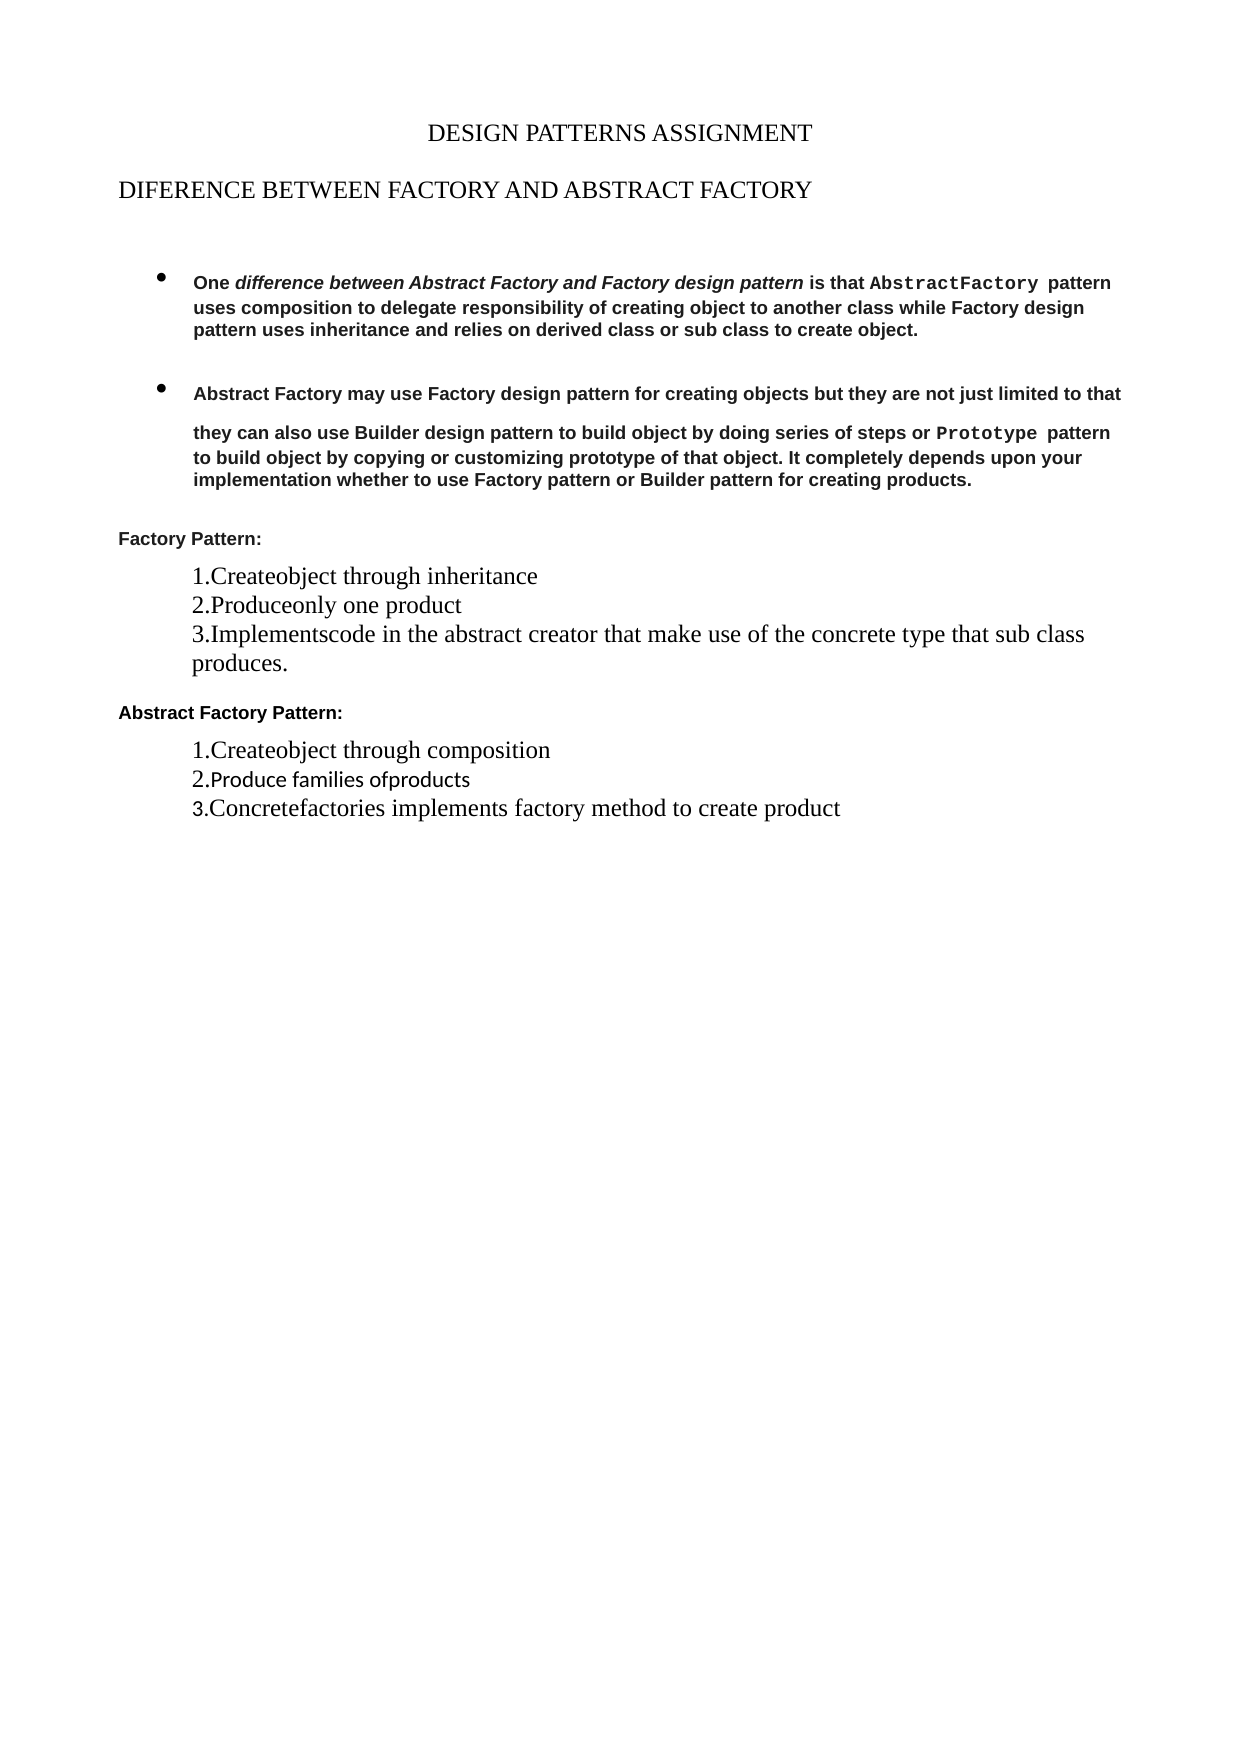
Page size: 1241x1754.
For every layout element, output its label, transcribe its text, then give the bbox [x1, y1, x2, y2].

text 2.Produce families ofproducts [192, 764, 1111, 793]
subtitle Abstract Factory may use Factory design pattern for creating objects but they are not just limited to that they can also use Builder design pattern to build object by doing series of steps or Prototype pattern to build object by copying or customizing prototype of that object. It completely depends upon your implementation whether to use Factory pattern or Builder pattern for creating products. [156, 378, 1122, 490]
text 1.Createobject through composition [192, 736, 1111, 764]
text 1.Createobject through inheritance [192, 561, 1111, 590]
subtitle Factory Pattern: [118, 527, 1122, 549]
text 3.Concretefactories implements factory method to create product [192, 793, 1111, 822]
text 3.Implementscode in the abstract creator that make use of the concrete type that sub class produces. [192, 619, 1111, 676]
subtitle One difference between Abstract Factory and Factory design pattern is that AbstractFactory pattern uses composition to delegate responsibility of creating object to another class while Factory design pattern uses inheritance and relies on derived class or sub class to create object. [156, 258, 1122, 340]
text DIFERENCE BETWEEN FACTORY AND ABSTRACT FACTORY [118, 176, 1122, 204]
text DESIGN PATTERNS ASSIGNMENT [118, 118, 1122, 147]
text 2.Produceonly one product [192, 590, 1111, 619]
subtitle Abstract Factory Pattern: [118, 701, 1122, 723]
